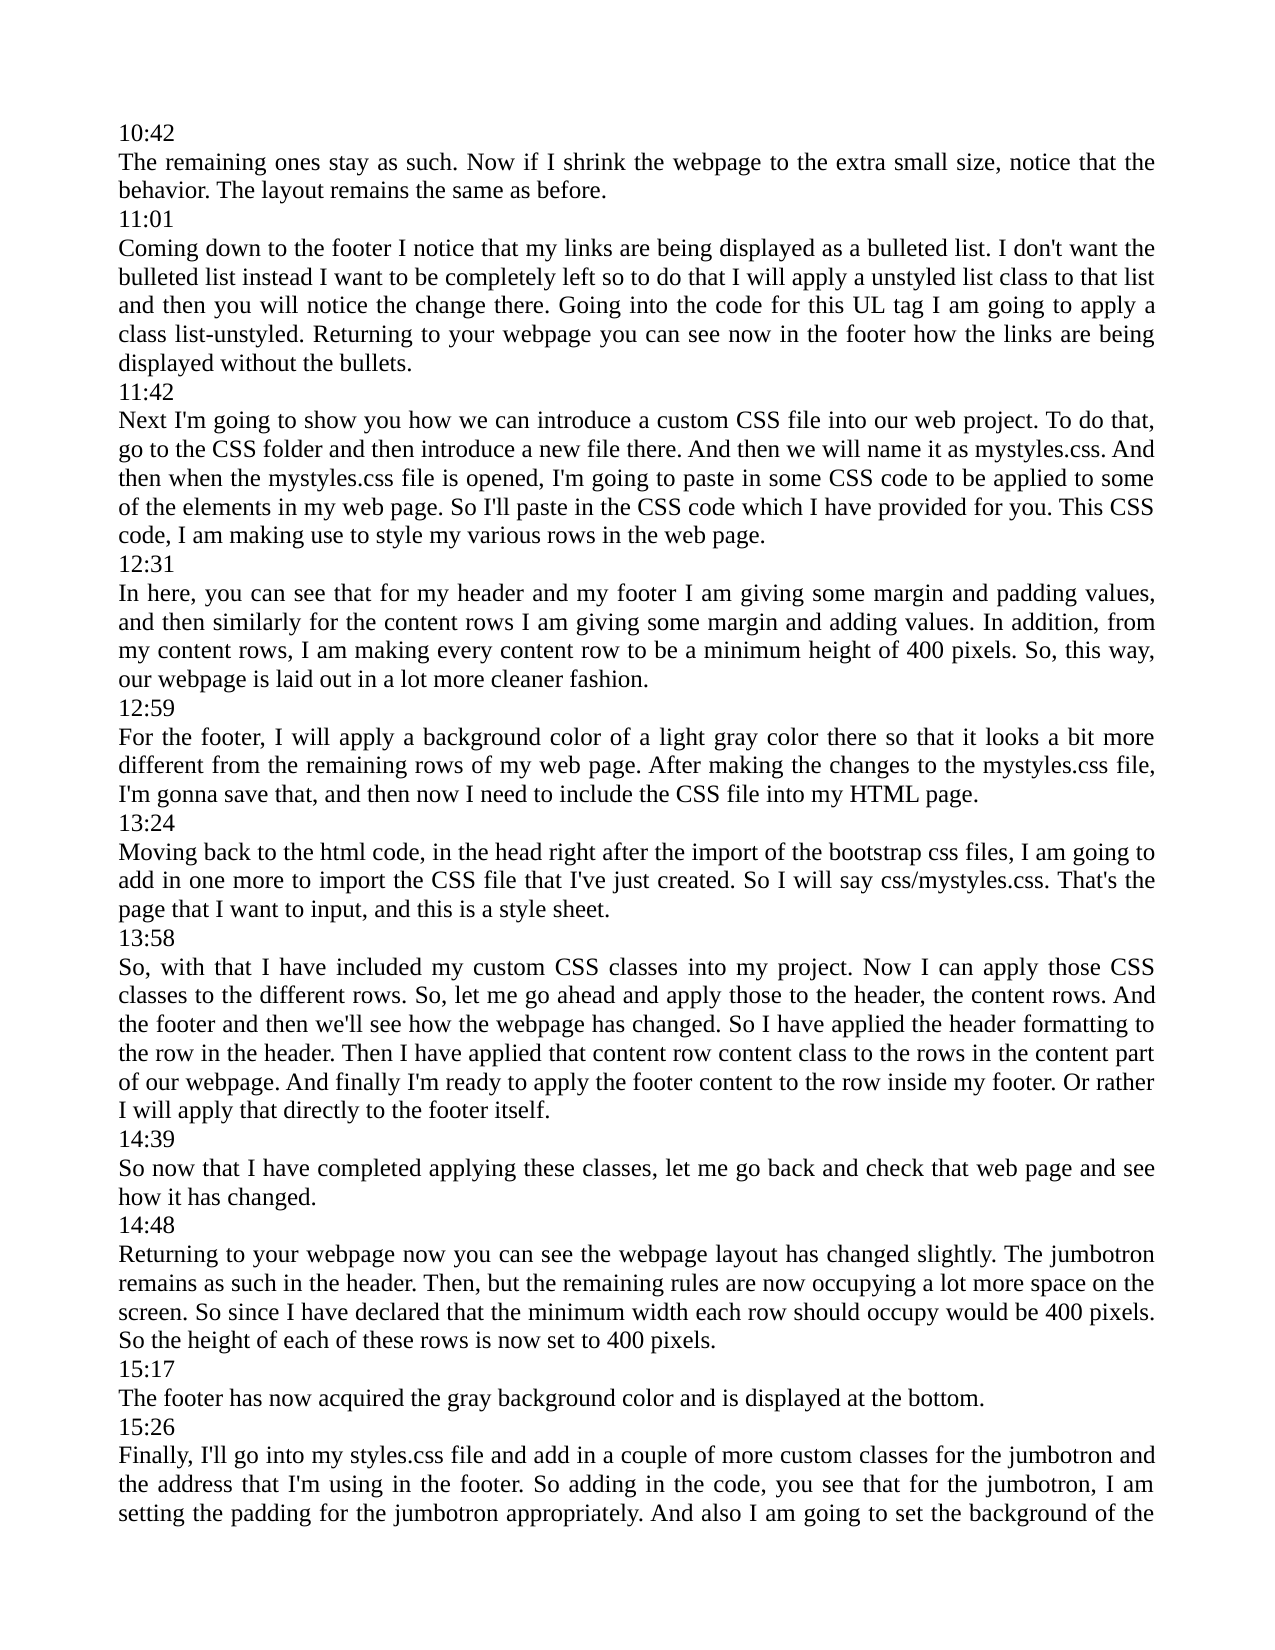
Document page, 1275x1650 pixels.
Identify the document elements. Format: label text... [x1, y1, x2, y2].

text The footer has now acquired the gray background color and is displayed at the bottom. [118, 1383, 1157, 1412]
text So now that I have completed applying these classes, let me go back and check that web page and see how it has changed. [118, 1153, 1157, 1211]
text Next I'm going to show you how we can introduce a custom CSS file into our web project. To do that, go to the CSS folder and then introduce a new file there. And then we will name it as mystyles.css. And then when the mystyles.css file is opened, I'm going to paste in some CSS code to be applied to some of the elements in my web page. So I'll paste in the CSS code which I have provided for you. This CSS code, I am making use to style my various rows in the web page. [118, 406, 1157, 549]
text So, with that I have included my custom CSS classes into my project. Now I can apply those CSS classes to the different rows. So, let me go ahead and apply those to the header, the content rows. And the footer and then we'll see how the webpage has changed. So I have applied the header formatting to the row in the header. Then I have applied that content row content class to the rows in the content part of our webpage. And finally I'm ready to apply the footer content to the row inside my footer. Or rather I will apply that directly to the footer itself. [118, 952, 1157, 1124]
text 14:39 [118, 1124, 1157, 1153]
text Returning to your webpage now you can see the webpage layout has changed slightly. The jumbotron remains as such in the header. Then, but the remaining rules are now occupying a lot more space on the screen. So since I have declared that the minimum width each row should occupy would be 400 pixels. So the height of each of these rows is now set to 400 pixels. [118, 1239, 1157, 1354]
text Coming down to the footer I notice that my links are being displayed as a bulleted list. I don't want the bulleted list instead I want to be completely left so to do that I will apply a unstyled list class to that list and then you will notice the change there. Going into the code for this UL tag I am going to apply a class list-unstyled. Returning to your webpage you can see now in the footer how the links are being displayed without the bullets. [118, 233, 1157, 377]
text 14:48 [118, 1211, 1157, 1239]
text 13:58 [118, 923, 1157, 952]
text 10:42 [118, 118, 1157, 147]
text 11:01 [118, 204, 1157, 233]
text Moving back to the html code, in the head right after the import of the bootstrap css files, I am going to add in one more to import the CSS file that I've just created. So I will say css/mystyles.css. That's the page that I want to input, and this is a style sheet. [118, 837, 1157, 923]
text The remaining ones stay as such. Now if I shrink the webpage to the extra small size, notice that the behavior. The layout remains the same as before. [118, 147, 1157, 204]
text 13:24 [118, 808, 1157, 837]
text 12:31 [118, 549, 1157, 578]
text Finally, I'll go into my styles.css file and add in a couple of more custom classes for the jumbotron and the address that I'm using in the footer. So adding in the code, you see that for the jumbotron, I am setting the padding for the jumbotron appropriately. And also I am going to set the background of the [118, 1441, 1157, 1527]
text 11:42 [118, 377, 1157, 406]
text 12:59 [118, 693, 1157, 722]
text 15:26 [118, 1412, 1157, 1441]
text 15:17 [118, 1354, 1157, 1383]
text In here, you can see that for my header and my footer I am giving some margin and padding values, and then similarly for the content rows I am giving some margin and adding values. In addition, from my content rows, I am making every content row to be a minimum height of 400 pixels. So, this way, our webpage is laid out in a lot more cleaner fashion. [118, 578, 1157, 693]
text For the footer, I will apply a background color of a light gray color there so that it looks a bit more different from the remaining rows of my web page. After making the changes to the mystyles.css file, I'm gonna save that, and then now I need to include the CSS file into my HTML page. [118, 722, 1157, 808]
